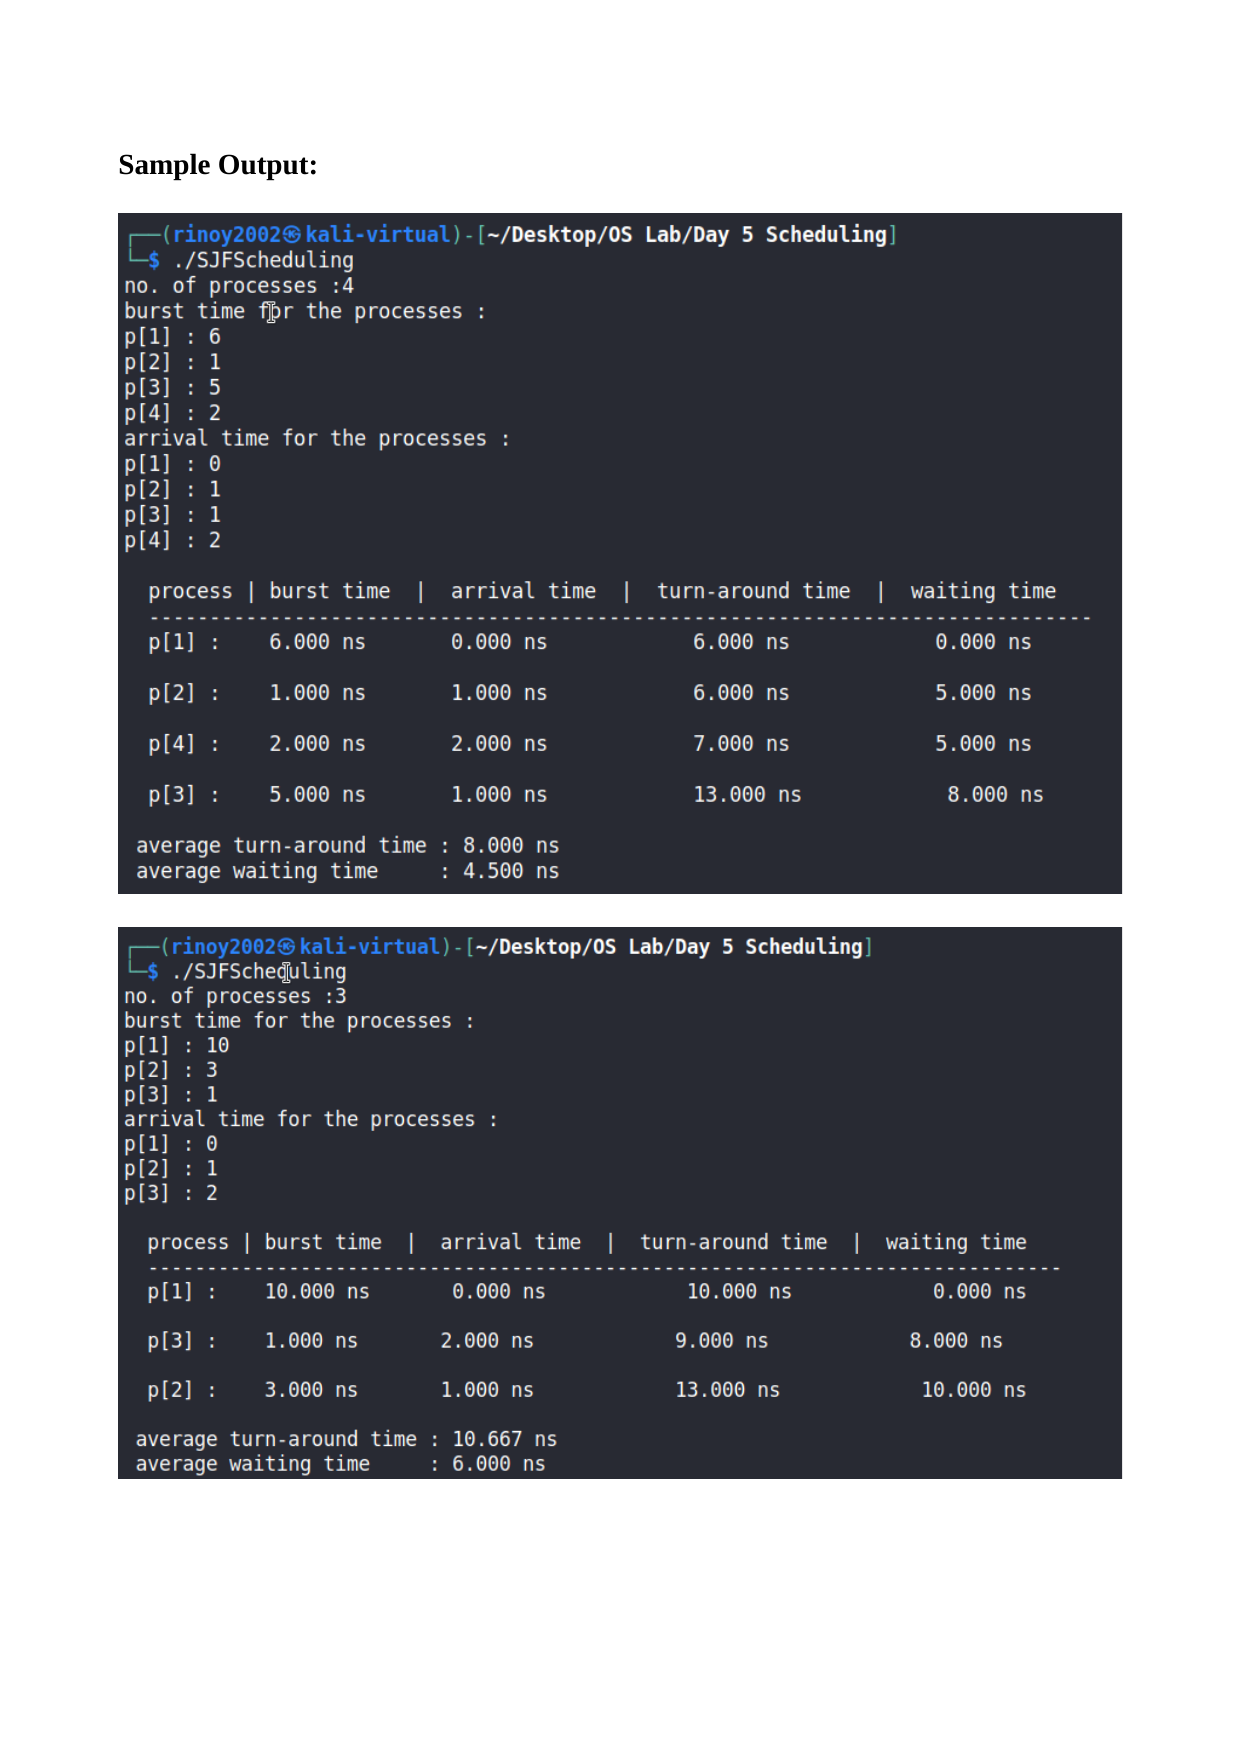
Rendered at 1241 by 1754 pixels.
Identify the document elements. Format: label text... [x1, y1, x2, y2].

picture [118, 213, 1123, 894]
picture [118, 927, 1123, 1479]
text Sample Output: [118, 147, 1122, 180]
